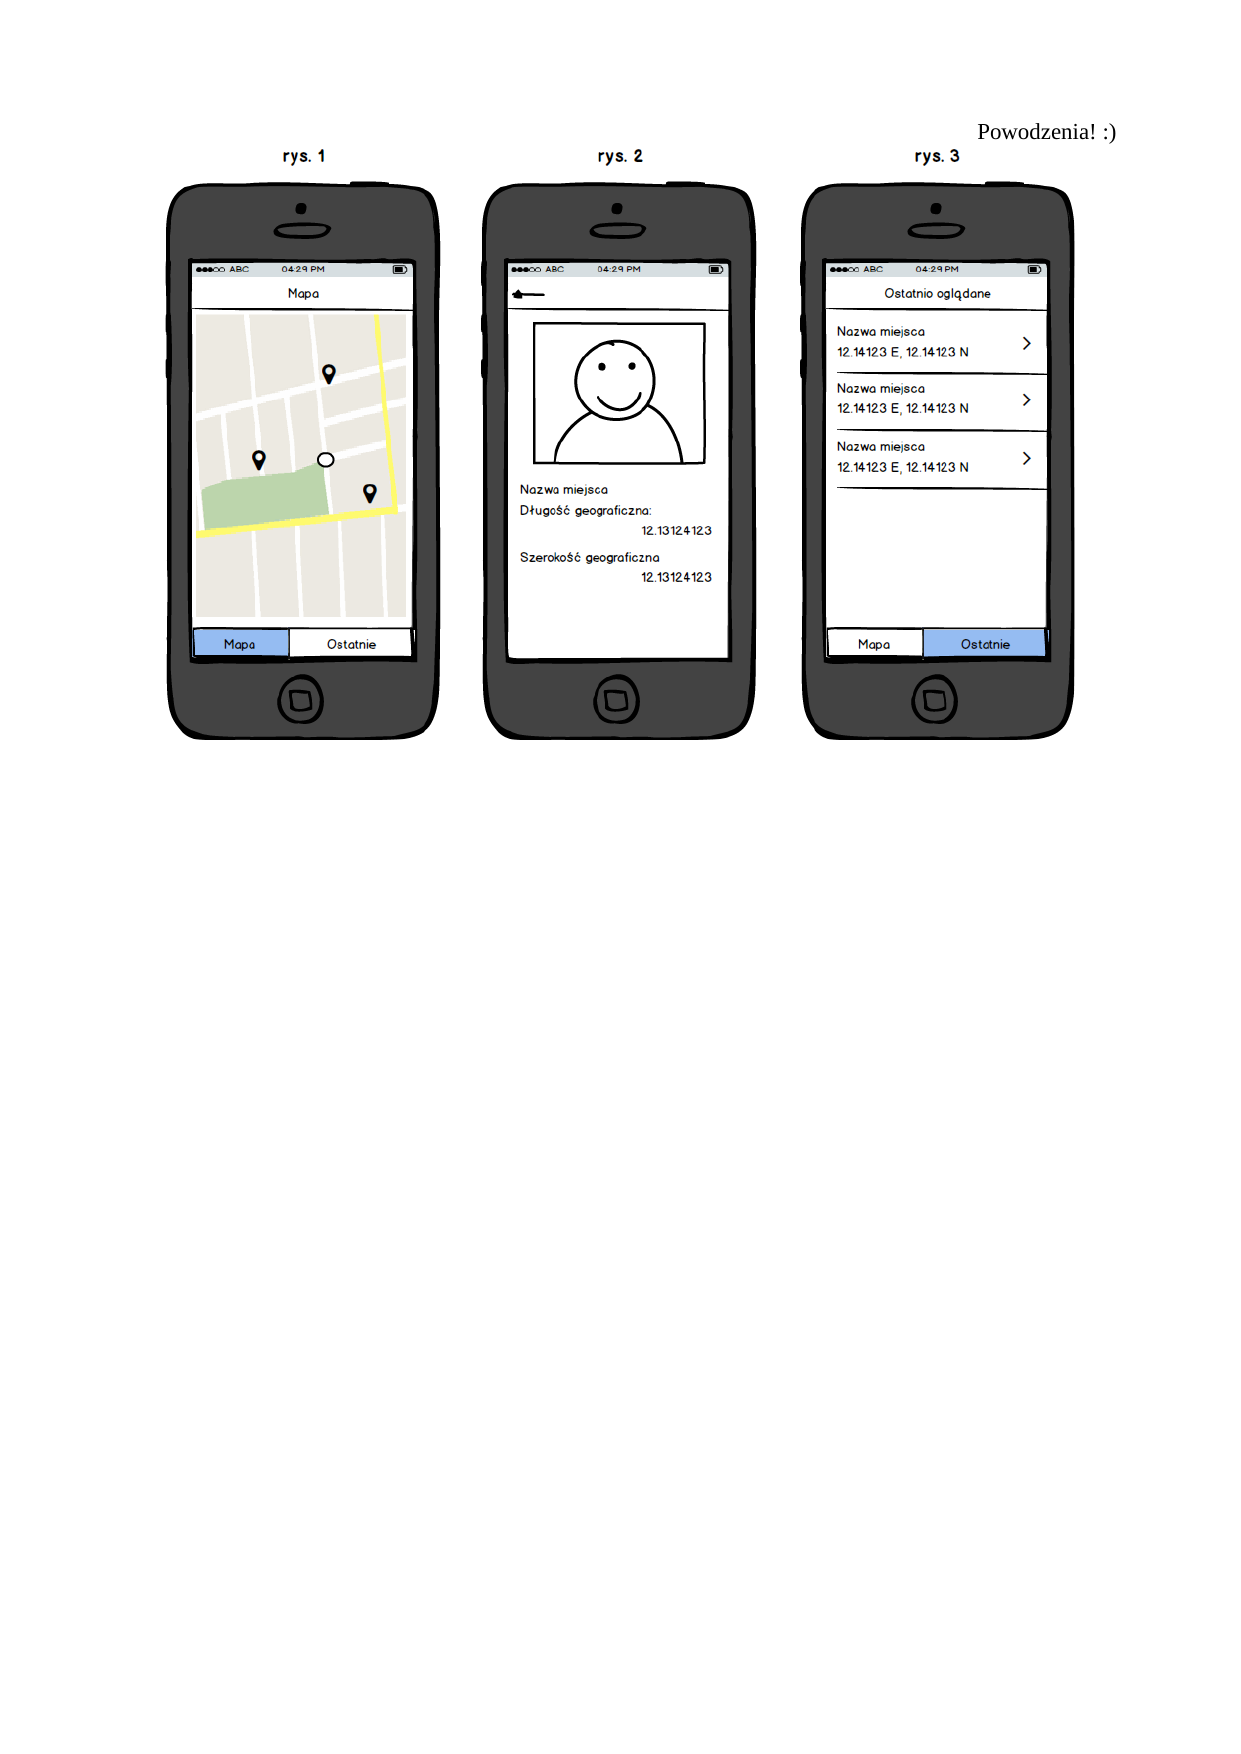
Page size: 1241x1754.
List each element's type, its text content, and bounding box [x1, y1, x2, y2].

text Powodzenia! :) [118, 118, 1122, 144]
picture [165, 144, 1075, 740]
